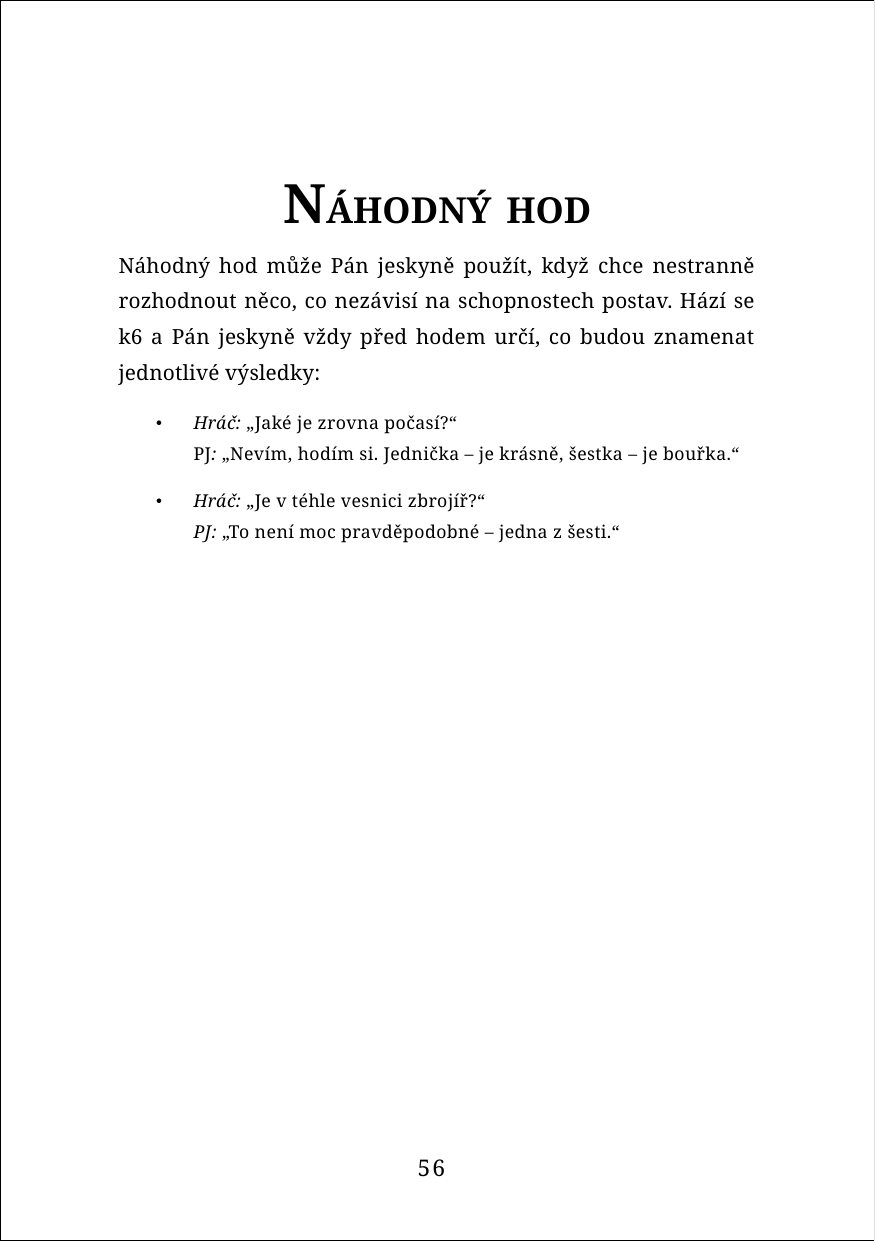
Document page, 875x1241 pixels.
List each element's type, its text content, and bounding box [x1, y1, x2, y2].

text Náhodný hod může Pán jeskyně použít, když chce nestranně rozhodnout něco, co nezávisí na schopnostech postav. Hází se k6 a Pán jeskyně vždy před hodem určí, co budou znamenat jednotlivé výsledky: [118, 251, 756, 386]
list Hráč: „Je v téhle vesnici zbrojíř?“ PJ: „To není moc pravděpodobné – jedna z šesti.“ [156, 489, 756, 543]
subtitle Náhodný hod [118, 166, 756, 239]
list Hráč: „Jaké je zrovna počasí?“ PJ: „Nevím, hodím si. Jednička – je krásně, šestka – je bouřka.“ [156, 411, 756, 465]
